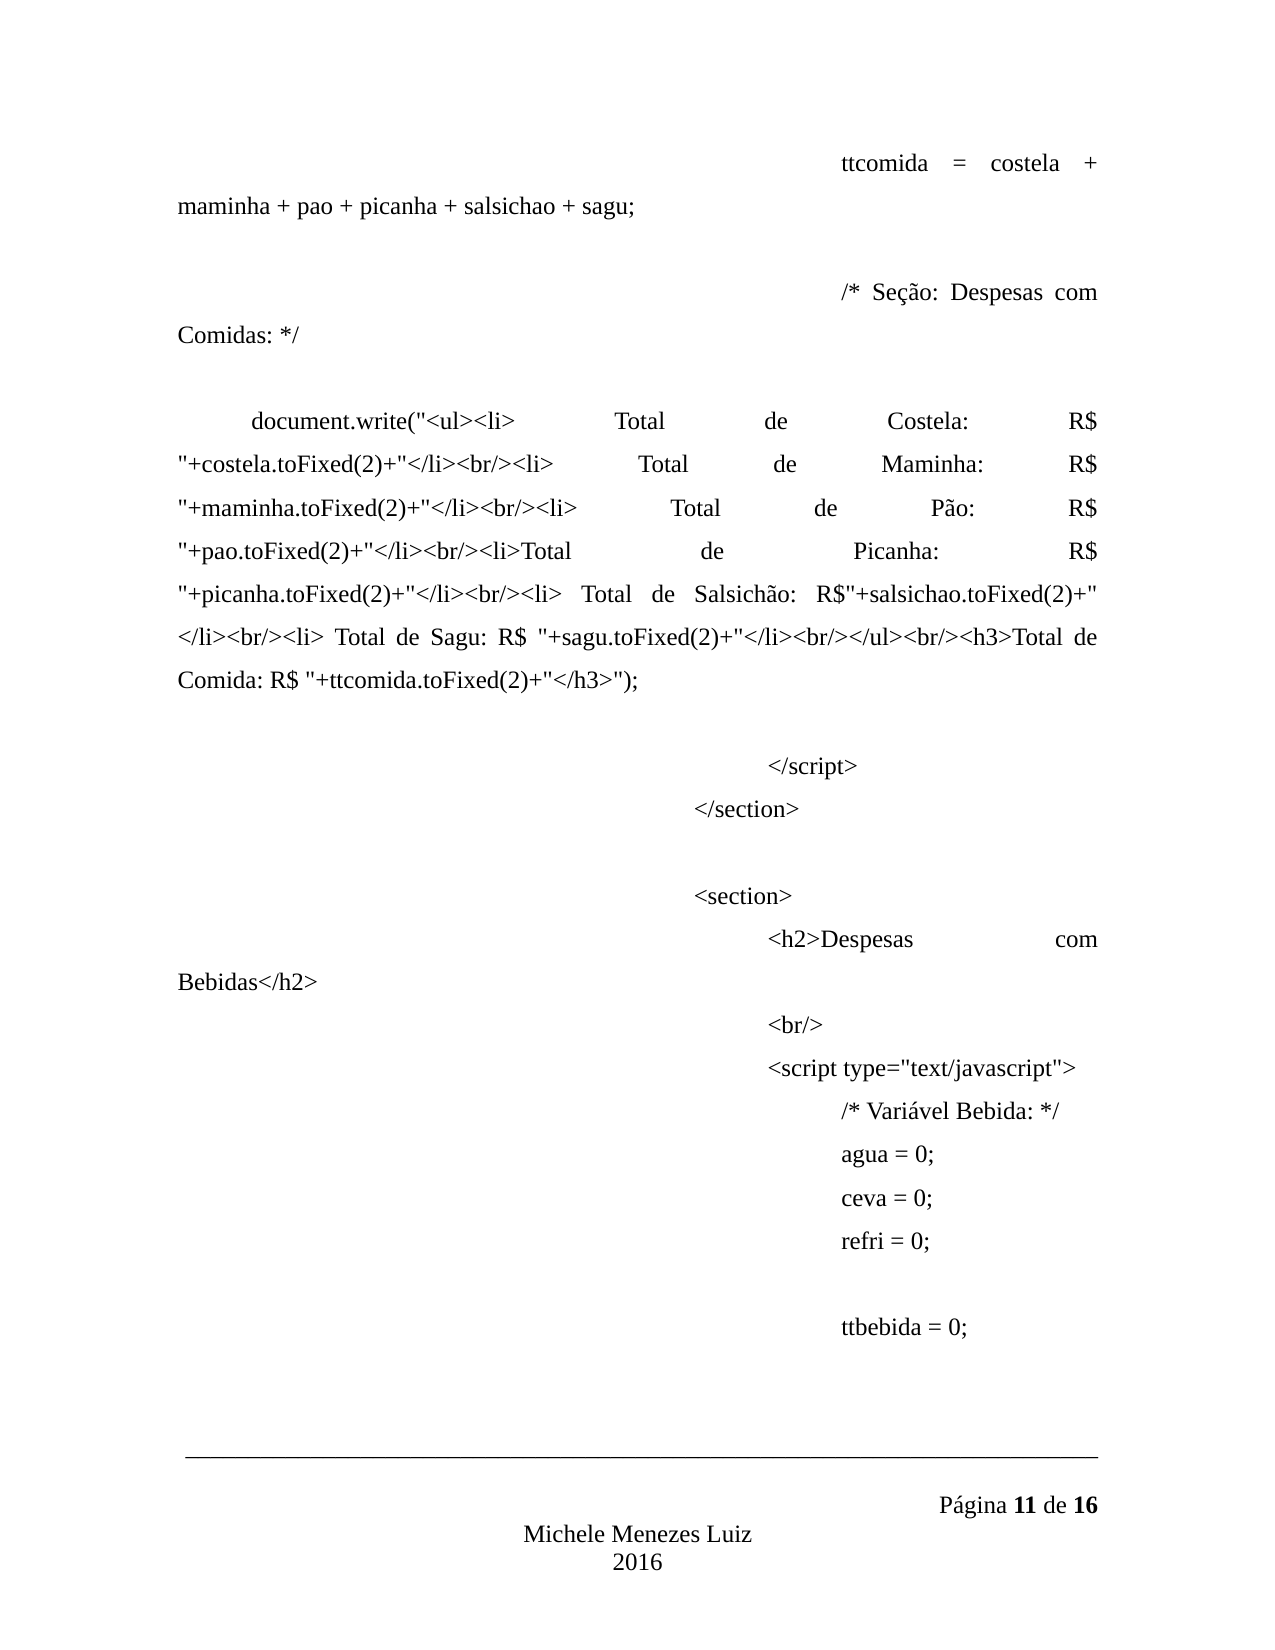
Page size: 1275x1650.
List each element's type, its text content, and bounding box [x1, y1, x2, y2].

text <h2>Despesas com Bebidas</h2> [177, 924, 1098, 996]
text <br/> [177, 1010, 1098, 1039]
text /* Variável Bebida: */ [177, 1096, 1098, 1125]
text ttbebida = 0; [177, 1312, 1098, 1341]
text ttcomida = costela + maminha + pao + picanha + salsichao + sagu; [177, 148, 1098, 219]
text refri = 0; [177, 1226, 1098, 1254]
text document.write("<ul><li> Total de Costela: R$ "+costela.toFixed(2)+"</li><br/><li> Total de Maminha: R$ "+maminha.toFixed(2)+"</li><br/><li> Total de Pão: R$ "+pao.toFixed(2)+"</li><br/><li>Total de Picanha: R$ "+picanha.toFixed(2)+"</li><br/><li> Total de Salsichão: R$"+salsichao.toFixed(2)+" </li><br/><li> Total de Sagu: R$ "+sagu.toFixed(2)+"</li><br/></ul><br/><h3>Total de Comida: R$ "+ttcomida.toFixed(2)+"</h3>"); [177, 363, 1098, 694]
text </script> [177, 751, 1098, 780]
text <section> [177, 881, 1098, 909]
text <script type="text/javascript"> [177, 1053, 1098, 1082]
text /* Seção: Despesas com Comidas: */ [177, 277, 1098, 349]
text ceva = 0; [177, 1183, 1098, 1211]
text </section> [177, 794, 1098, 823]
text agua = 0; [177, 1139, 1098, 1168]
